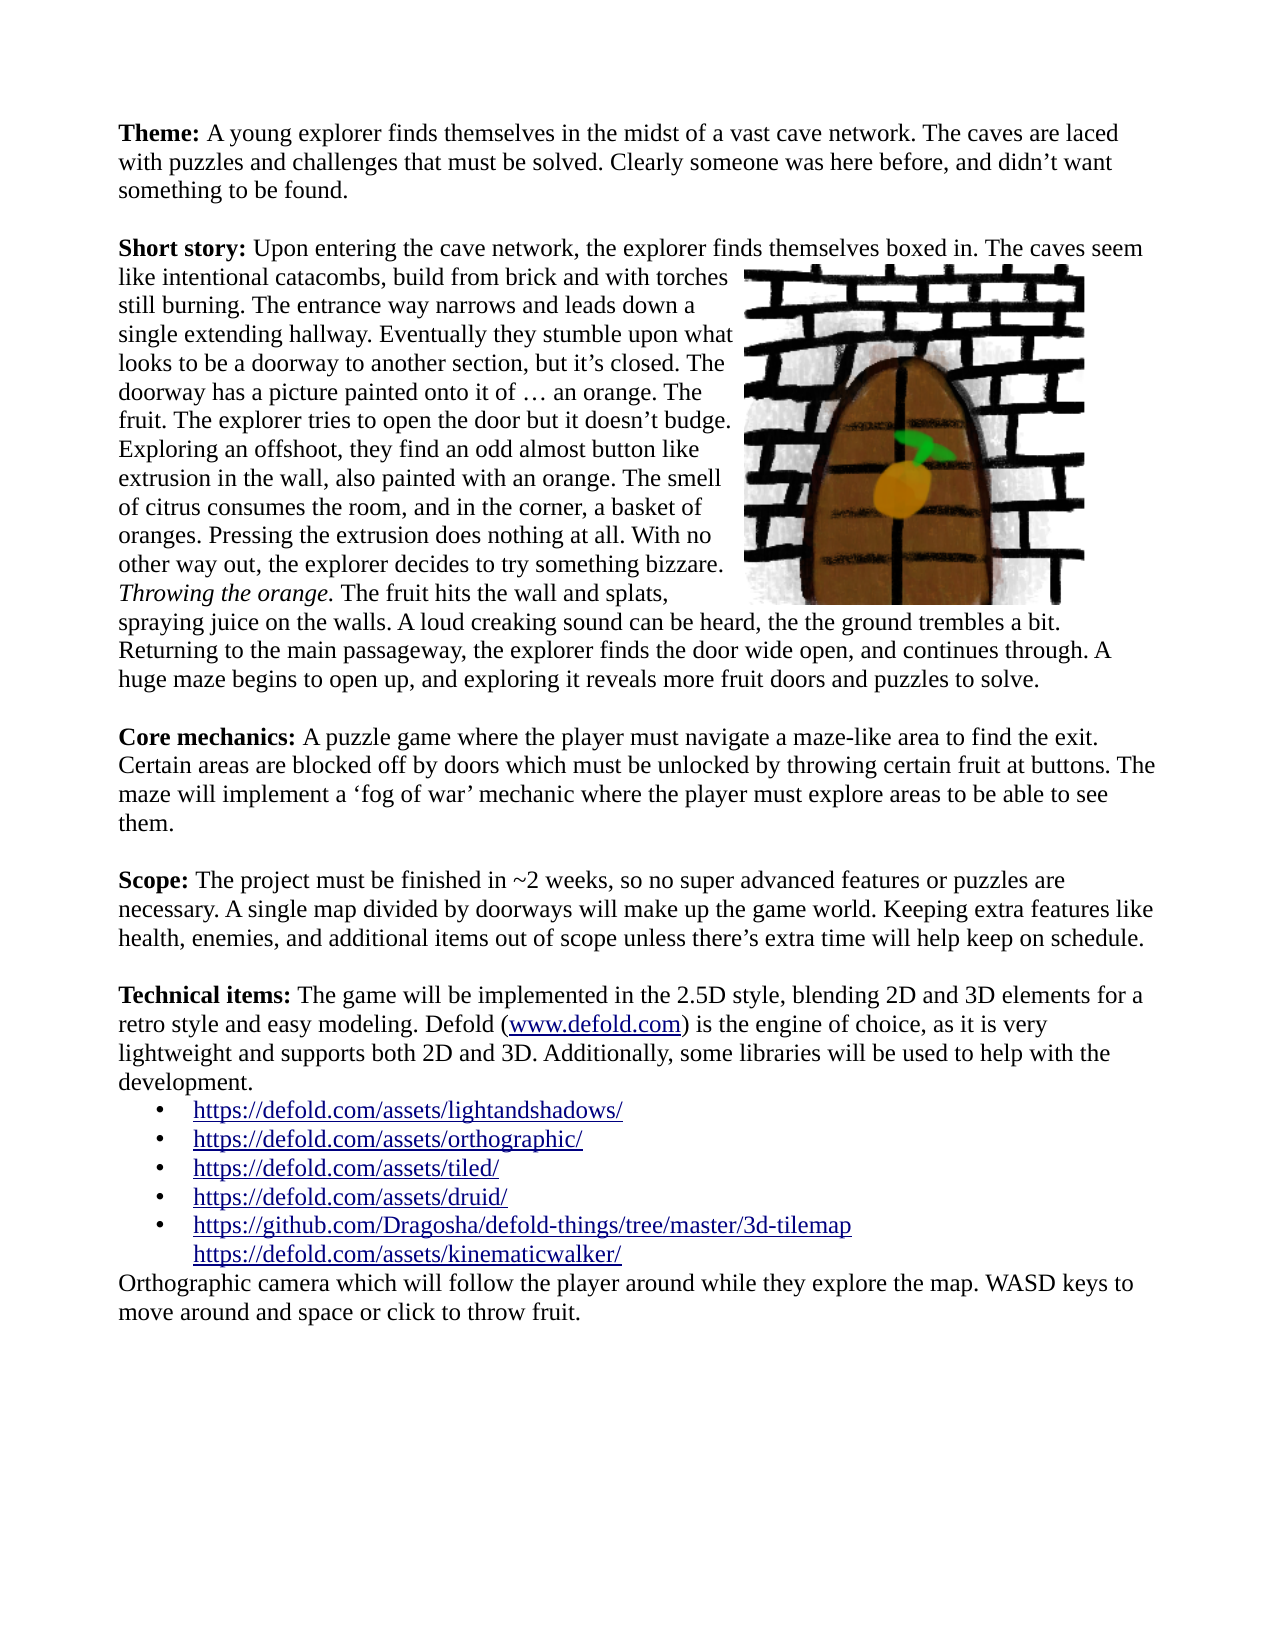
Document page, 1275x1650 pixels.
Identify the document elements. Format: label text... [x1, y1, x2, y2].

text Scope: The project must be finished in ~2 weeks, so no super advanced features or puzzles are necessary. A single map divided by doorways will make up the game world. Keeping extra features like health, enemies, and additional items out of scope unless there’s extra time will help keep on schedule. [118, 866, 1157, 952]
list https://defold.com/assets/tiled/ [156, 1153, 1157, 1182]
text Technical items: The game will be implemented in the 2.5D style, blending 2D and 3D elements for a retro style and easy modeling. Defold (www.defold.com) is the engine of choice, as it is very lightweight and supports both 2D and 3D. Additionally, some libraries will be used to help with the development. [118, 981, 1157, 1096]
list https://defold.com/assets/lightandshadows/ [156, 1096, 1157, 1124]
text Orthographic camera which will follow the player around while they explore the map. WASD keys to move around and space or click to throw fruit. [118, 1268, 1157, 1326]
text Short story: Upon entering the cave network, the explorer finds themselves boxed in. The caves seem like intentional catacombs, build from brick and with torches still burning. The entrance way narrows and leads down a single extending hallway. Eventually they stumble upon what looks to be a doorway to another section, but it’s closed. The doorway has a picture painted onto it of … an orange. The fruit. The explorer tries to open the door but it doesn’t budge. Exploring an offshoot, they find an odd almost button like extrusion in the wall, also painted with an orange. The smell of citrus consumes the room, and in the corner, a basket of oranges. Pressing the extrusion does nothing at all. With no other way out, the explorer decides to try something bizzare. Throwing the orange. The fruit hits the wall and splats, spraying juice on the walls. A loud creaking sound can be heard, the the ground trembles a bit. Returning to the main passageway, the explorer finds the door wide open, and continues through. A huge maze begins to open up, and exploring it reveals more fruit doors and puzzles to solve. [118, 233, 1157, 693]
list https://defold.com/assets/orthographic/ [156, 1124, 1157, 1153]
text Core mechanics: A puzzle game where the player must navigate a maze-like area to find the exit. Certain areas are blocked off by doors which must be unlocked by throwing certain fruit at buttons. The maze will implement a ‘fog of war’ mechanic where the player must explore areas to be able to see them. [118, 722, 1157, 837]
picture [744, 264, 1085, 605]
list https://defold.com/assets/druid/ [156, 1182, 1157, 1211]
list https://github.com/Dragosha/defold-things/tree/master/3d-tilemap https://defold.com/assets/kinematicwalker/ [156, 1211, 1157, 1268]
text Theme: A young explorer finds themselves in the midst of a vast cave network. The caves are laced with puzzles and challenges that must be solved. Clearly someone was here before, and didn’t want something to be found. [118, 118, 1157, 204]
